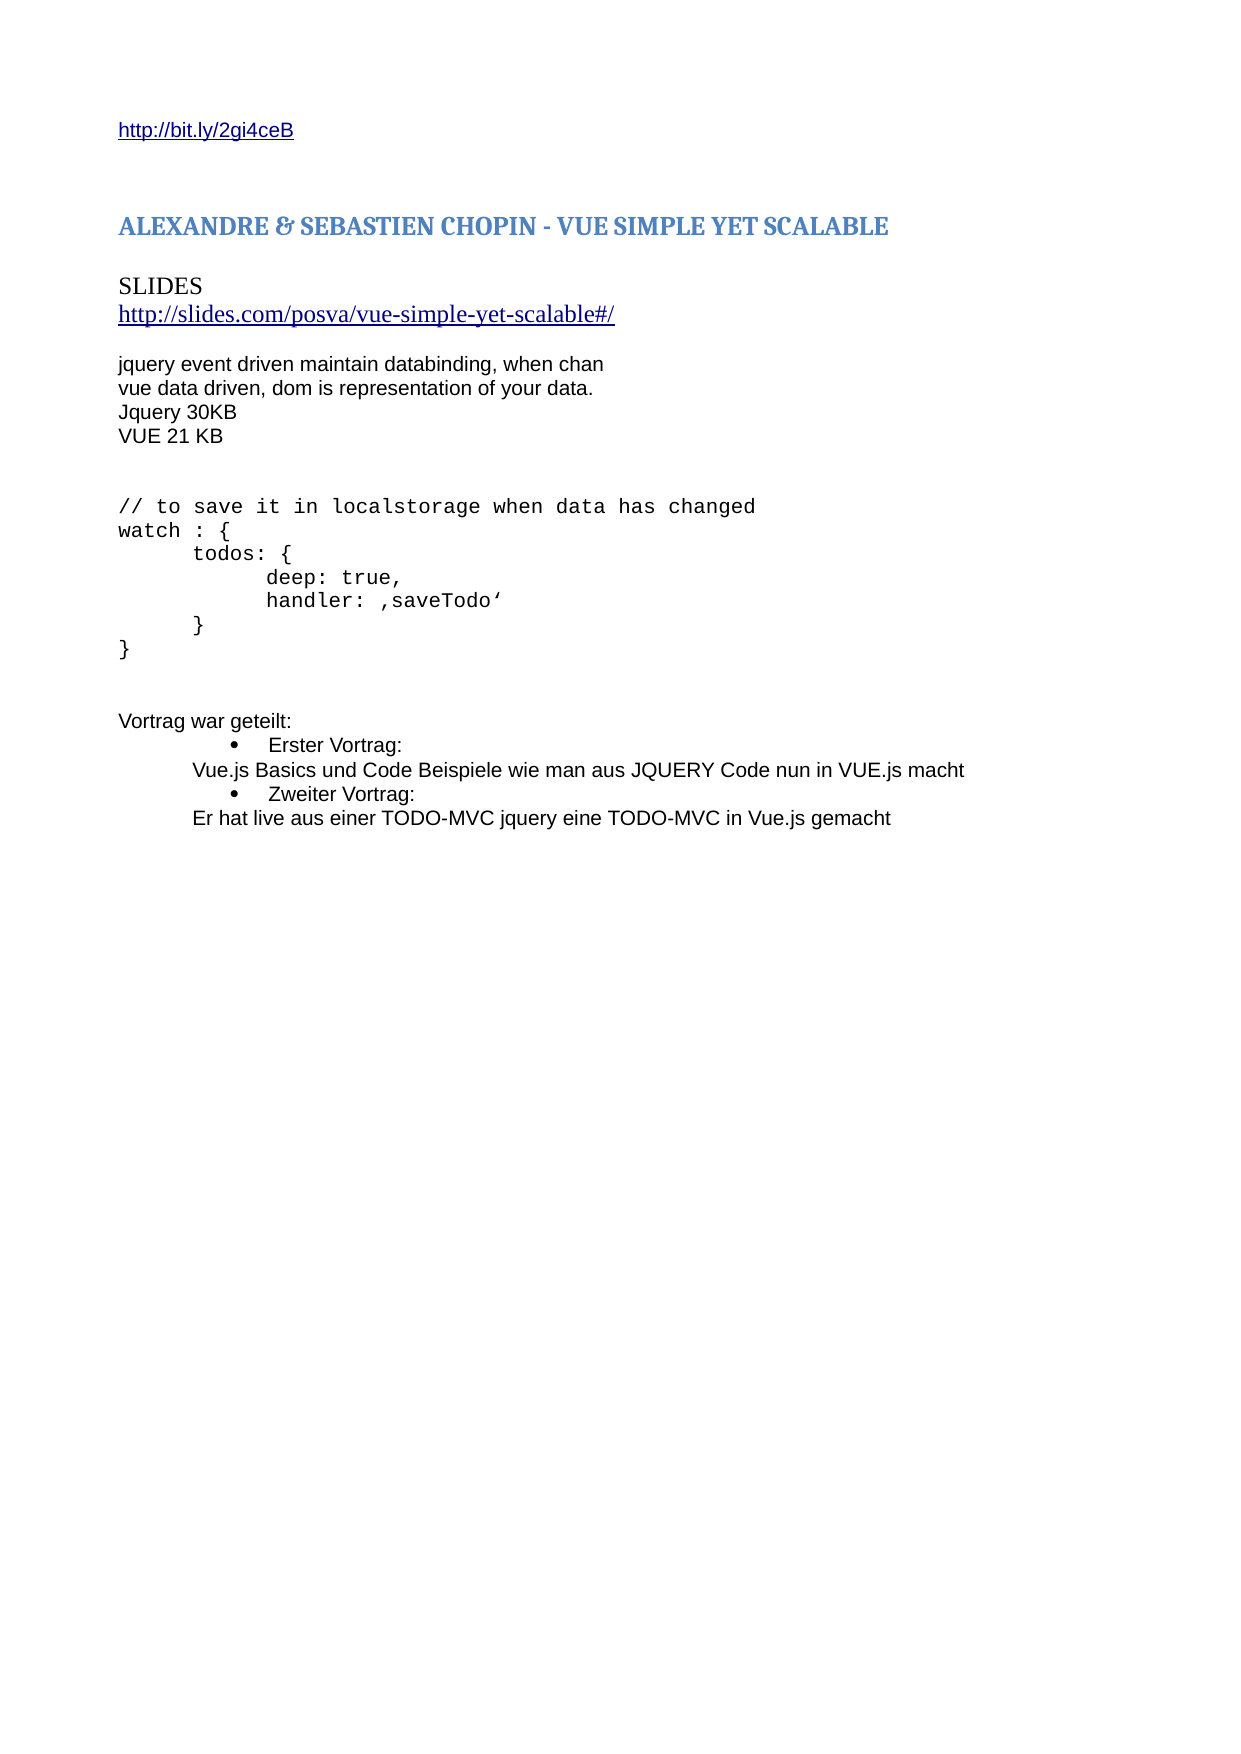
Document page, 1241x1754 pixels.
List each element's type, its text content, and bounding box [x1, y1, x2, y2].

text handler: ‚saveTodo‘ [192, 591, 1122, 614]
text } [192, 614, 1122, 638]
text VUE 21 KB [118, 424, 1122, 448]
text deep: true, [192, 567, 1122, 591]
text } [118, 638, 1122, 661]
text vue data driven, dom is representation of your data. [118, 376, 1122, 400]
list Erster Vortrag: [231, 733, 1122, 757]
text jquery event driven maintain databinding, when chan [118, 352, 1122, 376]
text // to save it in localstorage when data has changed [118, 496, 1122, 519]
subtitle ALEXANDRE & SEBASTIEN CHOPIN - VUE SIMPLE YET SCALABLE [118, 211, 1122, 242]
text Jquery 30KB [118, 400, 1122, 424]
text http://bit.ly/2gi4ceB [118, 118, 1122, 142]
text todos: { [192, 543, 1122, 567]
list Zweiter Vortrag: [231, 781, 1122, 805]
text Er hat live aus einer TODO-MVC jquery eine TODO-MVC in Vue.js gemacht [118, 805, 1122, 829]
text watch : { [118, 519, 1122, 543]
text Vortrag war geteilt: [118, 709, 1122, 733]
text Vue.js Basics und Code Beispiele wie man aus JQUERY Code nun in VUE.js macht [118, 757, 1122, 781]
text SLIDES http://slides.com/posva/vue-simple-yet-scalable#/ [118, 271, 1122, 328]
